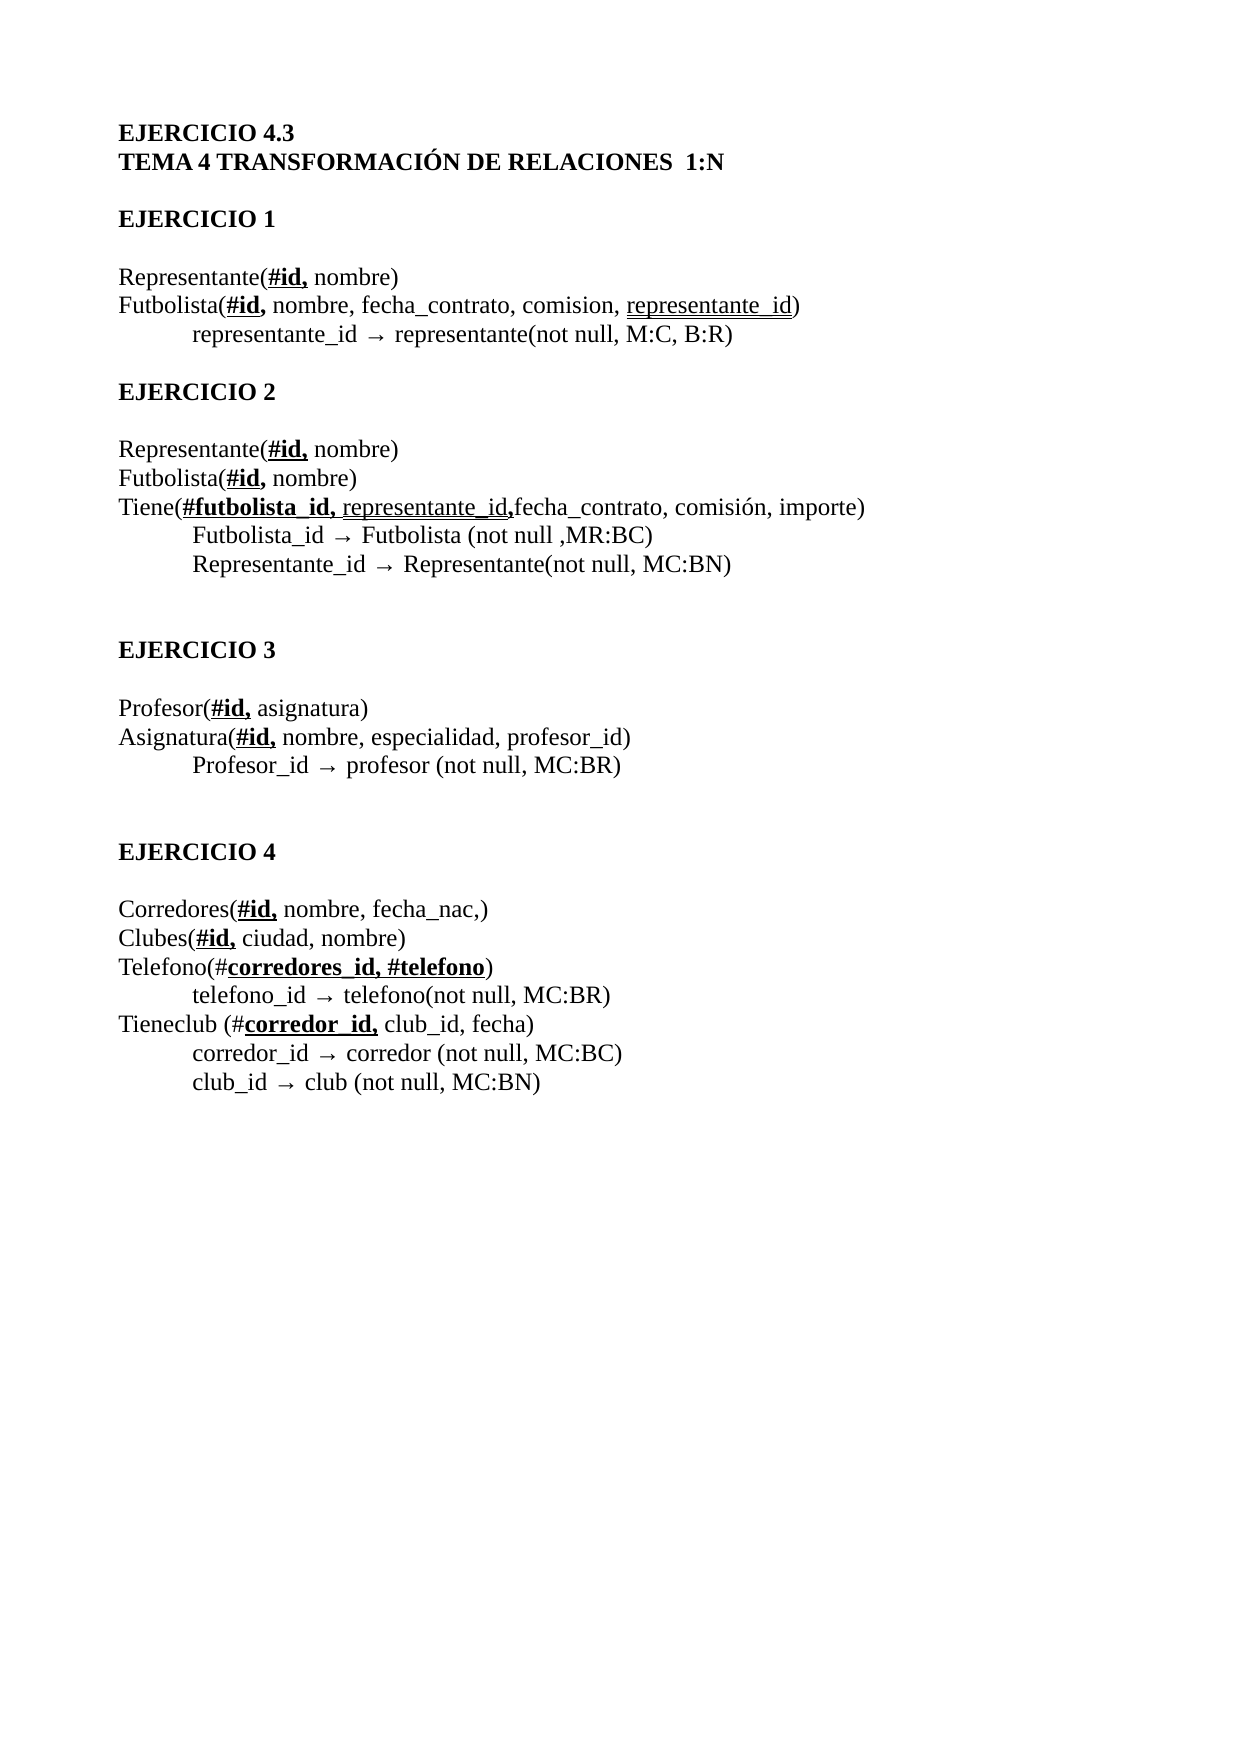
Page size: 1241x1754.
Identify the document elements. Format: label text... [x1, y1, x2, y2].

text Representante(#id, nombre) [118, 434, 1122, 463]
text representante_id → representante(not null, M:C, B:R) [118, 319, 1122, 348]
text TEMA 4 TRANSFORMACIÓN DE RELACIONES 1:N [118, 147, 1122, 176]
text Profesor(#id, asignatura) [118, 693, 1122, 722]
text Futbolista(#id, nombre, fecha_contrato, comision, representante_id) [118, 291, 1122, 319]
text Futbolista(#id, nombre) [118, 463, 1122, 492]
text Representante_id → Representante(not null, MC:BN) [118, 549, 1122, 578]
text EJERCICIO 4 [118, 837, 1122, 866]
text Telefono(#corredores_id, #telefono) [118, 952, 1122, 981]
text telefono_id → telefono(not null, MC:BR) [118, 981, 1122, 1009]
text Representante(#id, nombre) [118, 262, 1122, 291]
text corredor_id → corredor (not null, MC:BC) [118, 1038, 1122, 1067]
text club_id → club (not null, MC:BN) [118, 1067, 1122, 1096]
text Tieneclub (#corredor_id, club_id, fecha) [118, 1009, 1122, 1038]
text Profesor_id → profesor (not null, MC:BR) [118, 751, 1122, 779]
text EJERCICIO 1 [118, 204, 1122, 233]
text Clubes(#id, ciudad, nombre) [118, 923, 1122, 952]
text Futbolista_id → Futbolista (not null ,MR:BC) [118, 521, 1122, 549]
text Tiene(#futbolista_id, representante_id,fecha_contrato, comisión, importe) [118, 492, 1122, 521]
text EJERCICIO 4.3 [118, 118, 1122, 147]
text Corredores(#id, nombre, fecha_nac,) [118, 894, 1122, 923]
text EJERCICIO 2 [118, 377, 1122, 406]
text Asignatura(#id, nombre, especialidad, profesor_id) [118, 722, 1122, 751]
text EJERCICIO 3 [118, 636, 1122, 664]
